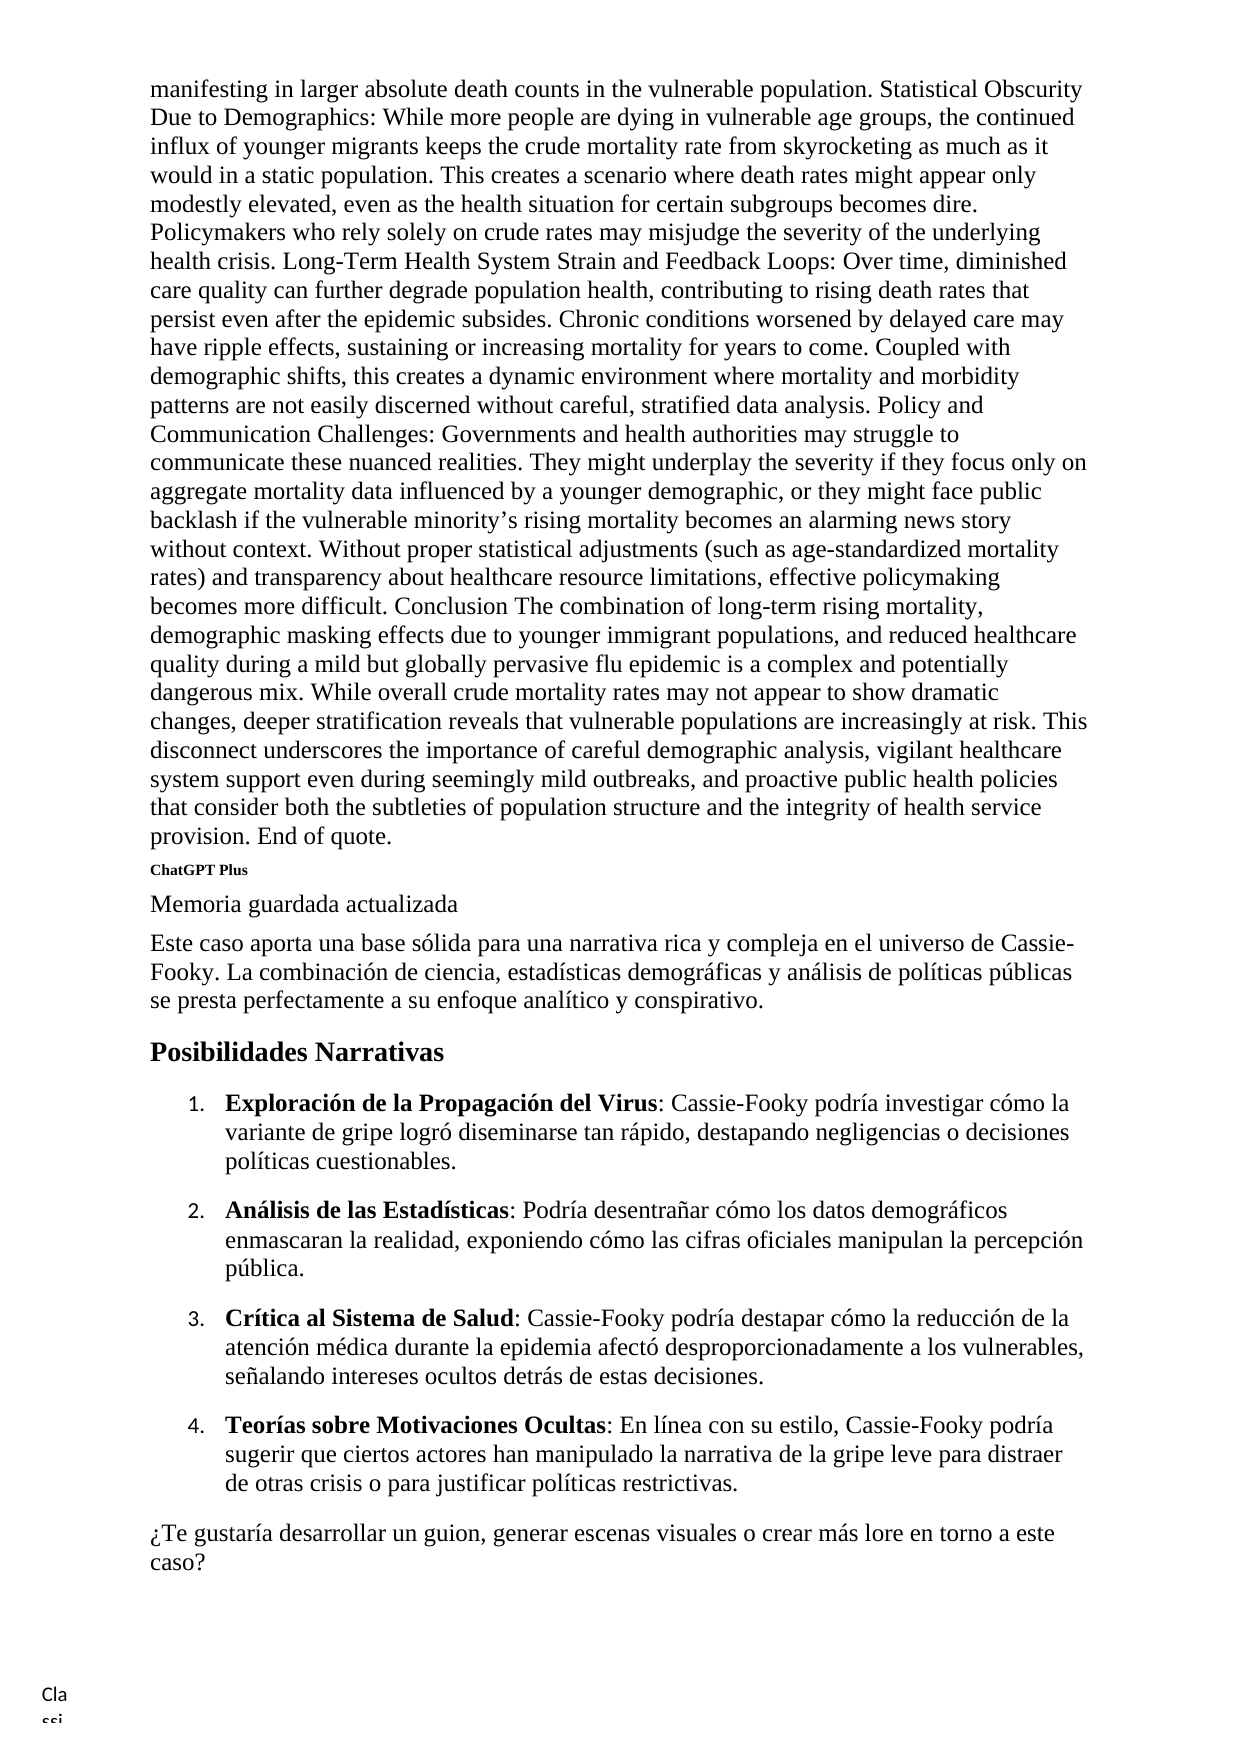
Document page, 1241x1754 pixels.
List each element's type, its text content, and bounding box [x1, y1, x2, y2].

subtitle ChatGPT Plus [150, 860, 1090, 878]
text Memoria guardada actualizada [150, 889, 1090, 917]
list Teorías sobre Motivaciones Ocultas: En línea con su estilo, Cassie-Fooky podría sugerir que ciertos actores han manipulado la narrativa de la gripe leve para distraer de otras crisis o para justificar políticas restrictivas. [187, 1410, 1090, 1497]
subtitle Posibilidades Narrativas [150, 1035, 1090, 1067]
text ¿Te gustaría desarrollar un guion, generar escenas visuales o crear más lore en torno a este caso? [150, 1518, 1090, 1575]
list Análisis de las Estadísticas: Podría desentrañar cómo los datos demográficos enmascaran la realidad, exponiendo cómo las cifras oficiales manipulan la percepción pública. [187, 1196, 1090, 1282]
text Este caso aporta una base sólida para una narrativa rica y compleja en el universo de Cassie-Fooky. La combinación de ciencia, estadísticas demográficas y análisis de políticas públicas se presta perfectamente a su enfoque analítico y conspirativo. [150, 928, 1090, 1014]
list Exploración de la Propagación del Virus: Cassie-Fooky podría investigar cómo la variante de gripe logró diseminarse tan rápido, destapando negligencias o decisiones políticas cuestionables. [187, 1088, 1090, 1175]
list Crítica al Sistema de Salud: Cassie-Fooky podría destapar cómo la reducción de la atención médica durante la epidemia afectó desproporcionadamente a los vulnerables, señalando intereses ocultos detrás de estas decisiones. [187, 1303, 1090, 1389]
text manifesting in larger absolute death counts in the vulnerable population. Statistical Obscurity Due to Demographics: While more people are dying in vulnerable age groups, the continued influx of younger migrants keeps the crude mortality rate from skyrocketing as much as it would in a static population. This creates a scenario where death rates might appear only modestly elevated, even as the health situation for certain subgroups becomes dire. Policymakers who rely solely on crude rates may misjudge the severity of the underlying health crisis. Long-Term Health System Strain and Feedback Loops: Over time, diminished care quality can further degrade population health, contributing to rising death rates that persist even after the epidemic subsides. Chronic conditions worsened by delayed care may have ripple effects, sustaining or increasing mortality for years to come. Coupled with demographic shifts, this creates a dynamic environment where mortality and morbidity patterns are not easily discerned without careful, stratified data analysis. Policy and Communication Challenges: Governments and health authorities may struggle to communicate these nuanced realities. They might underplay the severity if they focus only on aggregate mortality data influenced by a younger demographic, or they might face public backlash if the vulnerable minority’s rising mortality becomes an alarming news story without context. Without proper statistical adjustments (such as age-standardized mortality rates) and transparency about healthcare resource limitations, effective policymaking becomes more difficult. Conclusion The combination of long-term rising mortality, demographic masking effects due to younger immigrant populations, and reduced healthcare quality during a mild but globally pervasive flu epidemic is a complex and potentially dangerous mix. While overall crude mortality rates may not appear to show dramatic changes, deeper stratification reveals that vulnerable populations are increasingly at risk. This disconnect underscores the importance of careful demographic analysis, vigilant healthcare system support even during seemingly mild outbreaks, and proactive public health policies that consider both the subtleties of population structure and the integrity of health service provision. End of quote. [150, 74, 1090, 850]
